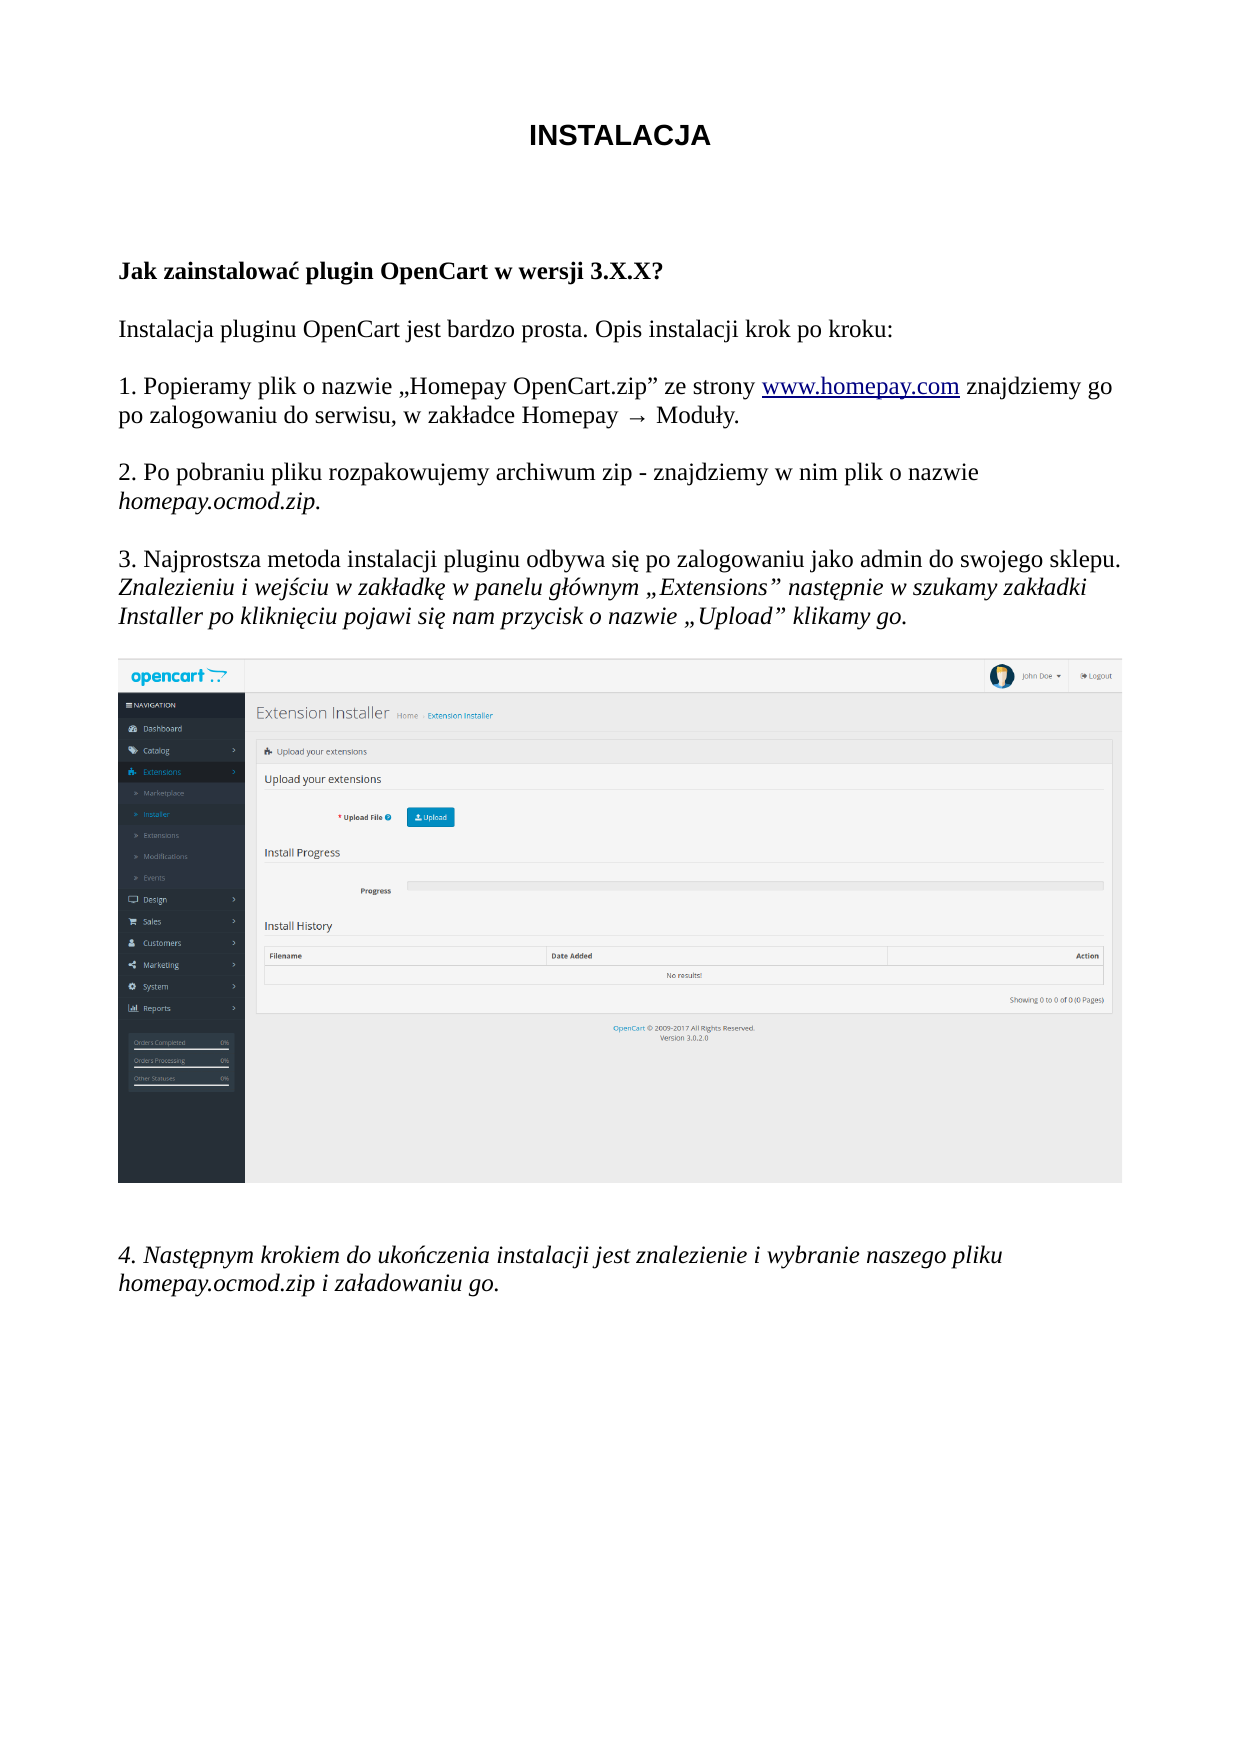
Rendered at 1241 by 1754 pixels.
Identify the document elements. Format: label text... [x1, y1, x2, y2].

text 3. Najprostsza metoda instalacji pluginu odbywa się po zalogowaniu jako admin do swojego sklepu. [118, 544, 1122, 572]
subtitle INSTALACJA [118, 118, 1122, 185]
text Jak zainstalować plugin OpenCart w wersji 3.X.X? [118, 256, 1122, 285]
picture [118, 658, 1123, 1183]
text 4. Następnym krokiem do ukończenia instalacji jest znalezienie i wybranie naszego pliku homepay.ocmod.zip i załadowaniu go. [118, 1240, 1122, 1297]
text Instalacja pluginu OpenCart jest bardzo prosta. Opis instalacji krok po kroku: [118, 314, 1122, 342]
text Znalezieniu i wejściu w zakładkę w panelu głównym „Extensions” następnie w szukamy zakładki Installer po kliknięciu pojawi się nam przycisk o nazwie „Upload” klikamy go. [118, 572, 1122, 630]
text 1. Popieramy plik o nazwie „Homepay OpenCart.zip” ze strony www.homepay.com znajdziemy go po zalogowaniu do serwisu, w zakładce Homepay → Moduły. [118, 371, 1122, 429]
text 2. Po pobraniu pliku rozpakowujemy archiwum zip - znajdziemy w nim plik o nazwie homepay.ocmod.zip. [118, 457, 1122, 515]
